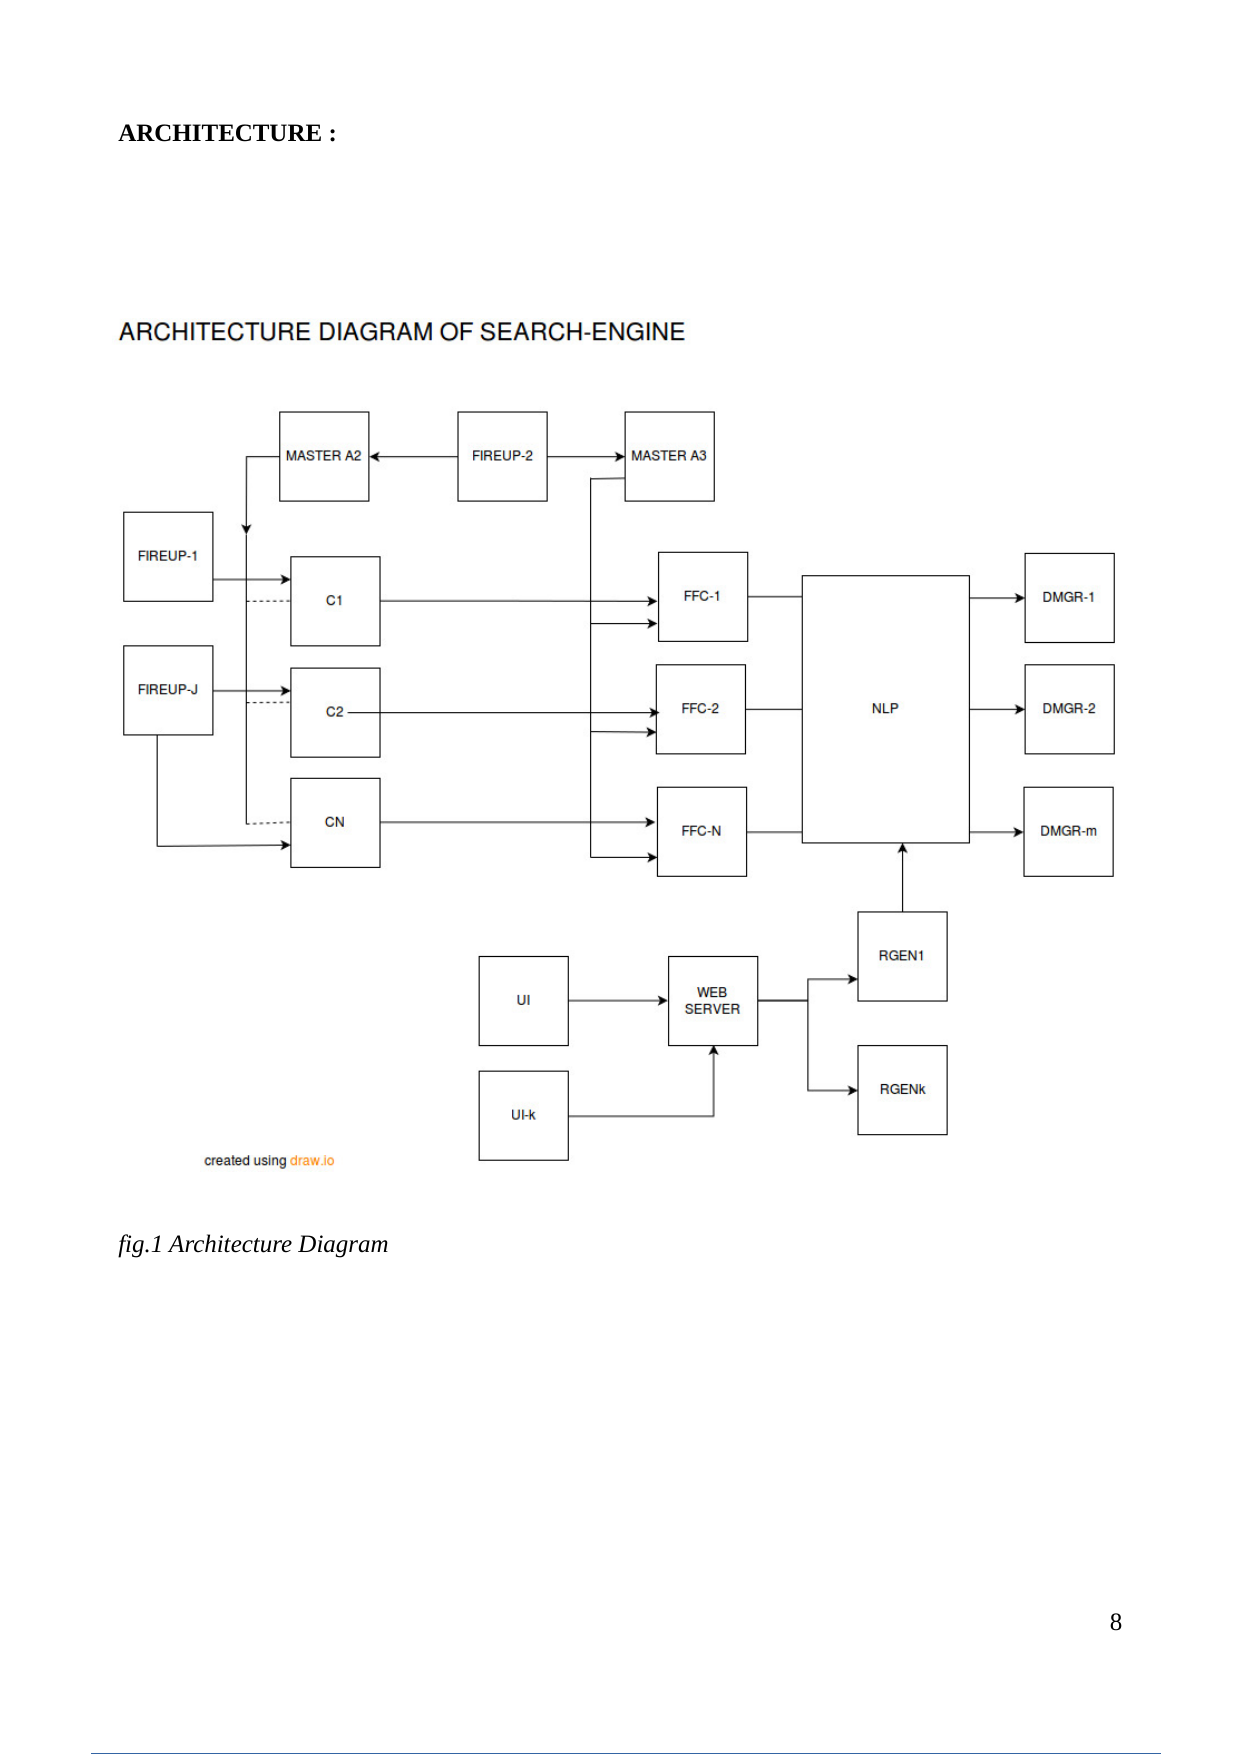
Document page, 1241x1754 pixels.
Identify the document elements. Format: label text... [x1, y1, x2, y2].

text fig.1 Architecture Diagram [118, 1229, 1122, 1258]
text ARCHITECTURE : [118, 118, 1122, 147]
picture [111, 318, 1116, 1172]
